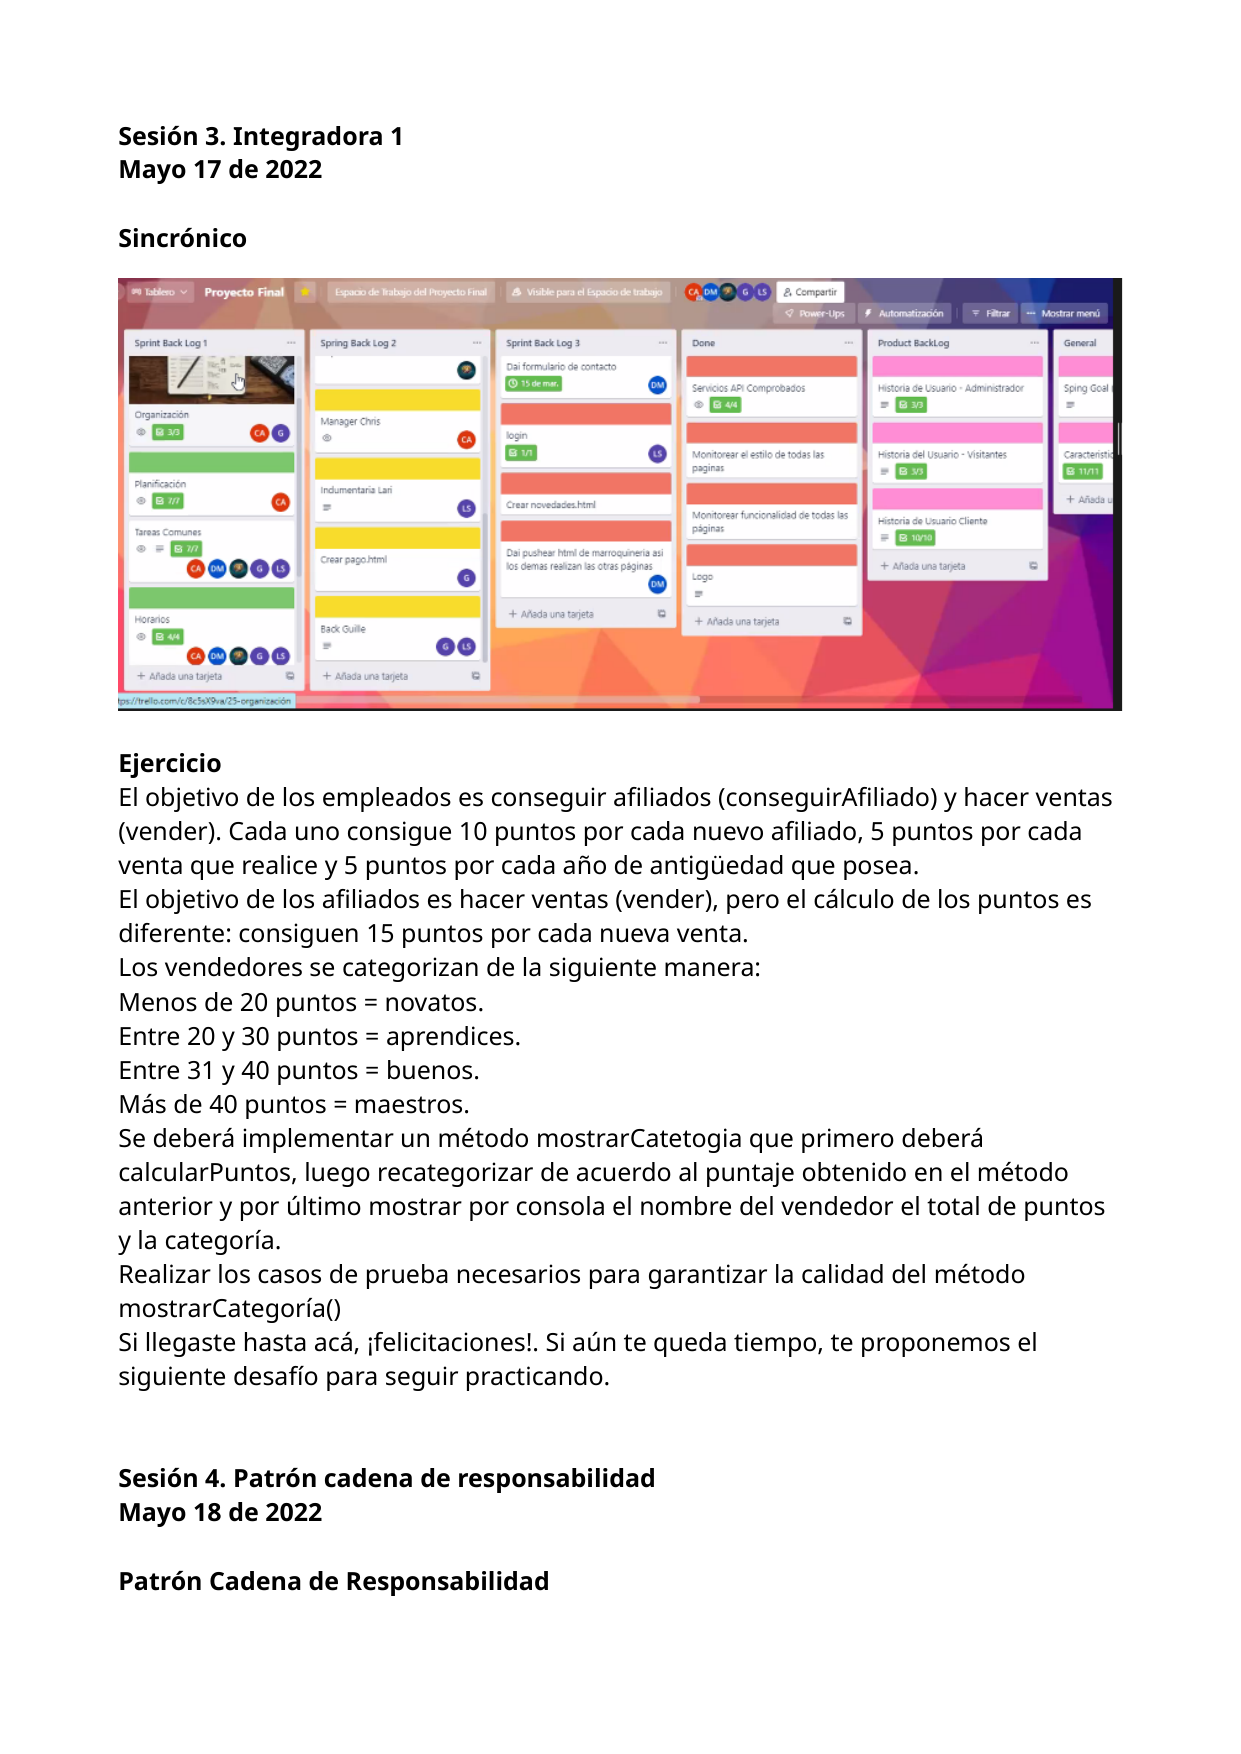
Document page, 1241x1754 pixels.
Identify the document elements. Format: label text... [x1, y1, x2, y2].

text Patrón Cadena de Responsabilidad [118, 1563, 1122, 1597]
text Sesión 4. Patrón cadena de responsabilidad [118, 1461, 1122, 1495]
picture [118, 278, 1123, 711]
text Más de 40 puntos = maestros. [118, 1086, 1122, 1120]
text Entre 31 y 40 puntos = buenos. [118, 1052, 1122, 1086]
text Sesión 3. Integradora 1 [118, 118, 1122, 152]
text Menos de 20 puntos = novatos. [118, 984, 1122, 1018]
text Ejercicio [118, 711, 1122, 780]
text Los vendedores se categorizan de la siguiente manera: [118, 950, 1122, 984]
text Entre 20 y 30 puntos = aprendices. [118, 1018, 1122, 1052]
text Si llegaste hasta acá, ¡felicitaciones!. Si aún te queda tiempo, te proponemos el siguiente desafío para seguir practicando. [118, 1325, 1122, 1393]
text [118, 254, 1122, 278]
text El objetivo de los afiliados es hacer ventas (vender), pero el cálculo de los puntos es diferente: consiguen 15 puntos por cada nueva venta. [118, 882, 1122, 950]
text El objetivo de los empleados es conseguir afiliados (conseguirAfiliado) y hacer ventas (vender). Cada uno consigue 10 puntos por cada nuevo afiliado, 5 puntos por cada venta que realice y 5 puntos por cada año de antigüedad que posea. [118, 780, 1122, 882]
text Realizar los casos de prueba necesarios para garantizar la calidad del método mostrarCategoría() [118, 1257, 1122, 1325]
text Sincrónico [118, 220, 1122, 254]
text Se deberá implementar un método mostrarCatetogia que primero deberá calcularPuntos, luego recategorizar de acuerdo al puntaje obtenido en el método anterior y por último mostrar por consola el nombre del vendedor el total de puntos y la categoría. [118, 1120, 1122, 1257]
text Mayo 17 de 2022 [118, 152, 1122, 186]
text Mayo 18 de 2022 [118, 1495, 1122, 1529]
